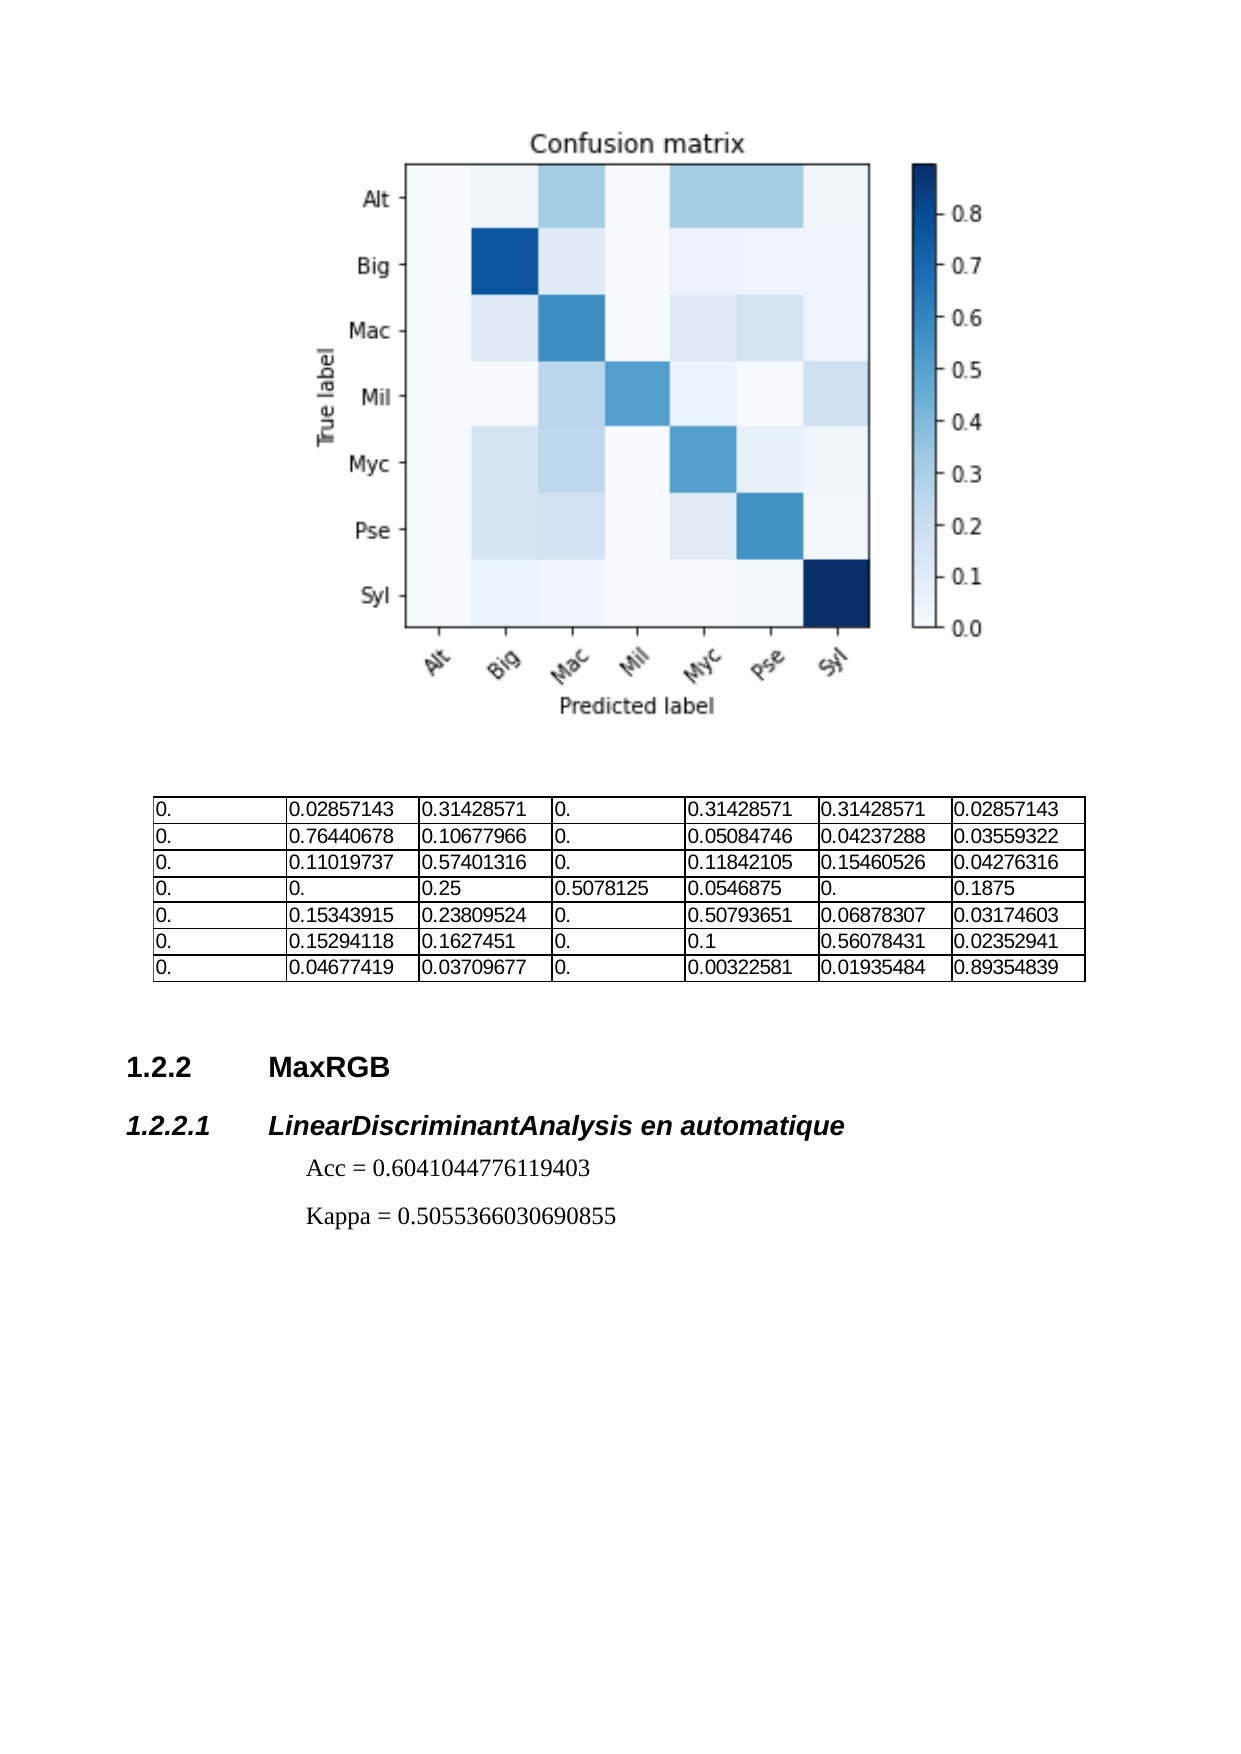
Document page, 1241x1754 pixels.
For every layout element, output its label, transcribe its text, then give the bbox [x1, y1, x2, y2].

subtitle MaxRGB [118, 1050, 1122, 1084]
list Kappa = 0.5055366030690855 [268, 1201, 1122, 1229]
subtitle LinearDiscriminantAnalysis en automatique [118, 1109, 1122, 1141]
picture [305, 118, 998, 731]
list Acc = 0.6041044776119403 [268, 1153, 1122, 1182]
